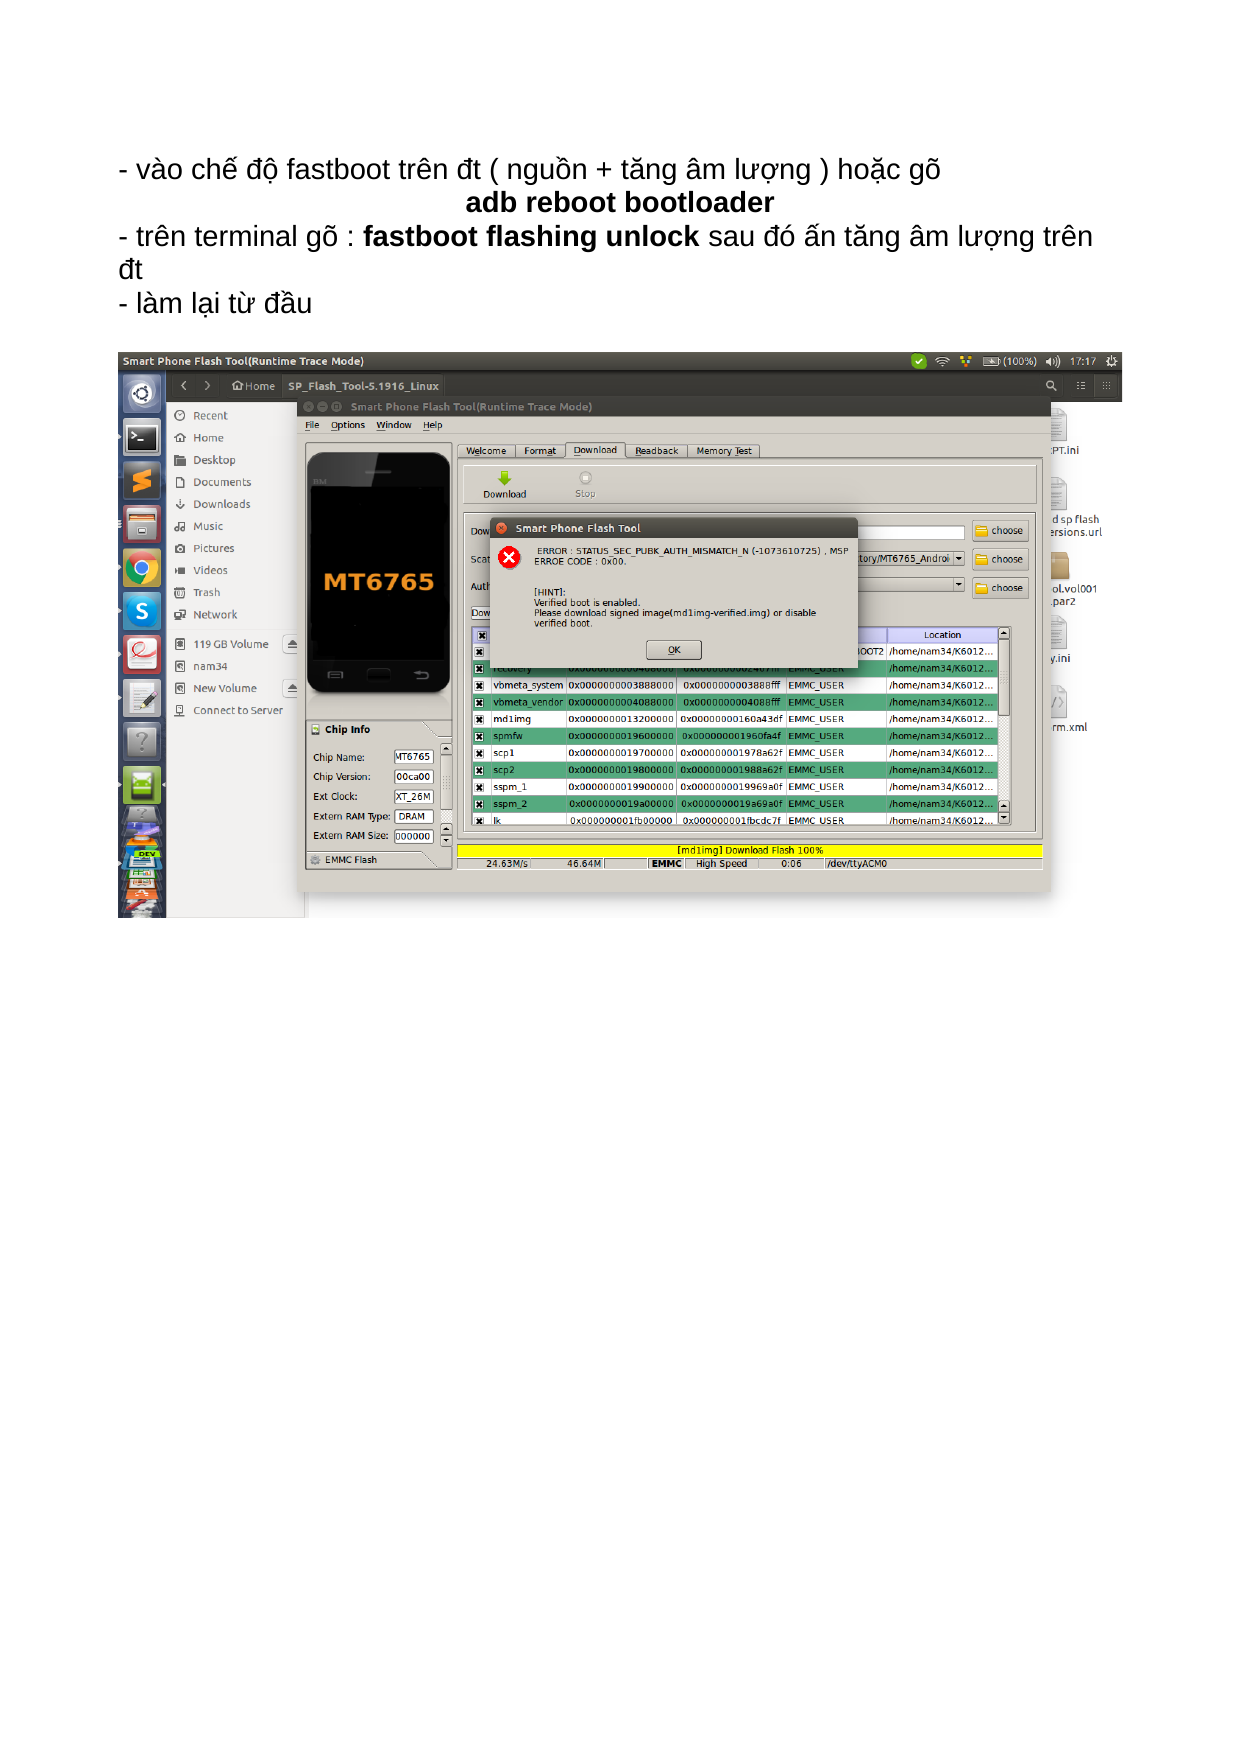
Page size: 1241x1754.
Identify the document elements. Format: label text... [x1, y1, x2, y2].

text - trên terminal gõ : fastboot flashing unlock sau đó ấn tăng âm lượng trên đt [118, 219, 1122, 286]
picture [118, 352, 1123, 918]
text - vào chế độ fastboot trên đt ( nguồn + tăng âm lượng ) hoặc gõ [118, 152, 1122, 185]
text adb reboot bootloader [118, 185, 1122, 219]
text - làm lại từ đầu [118, 286, 1122, 319]
